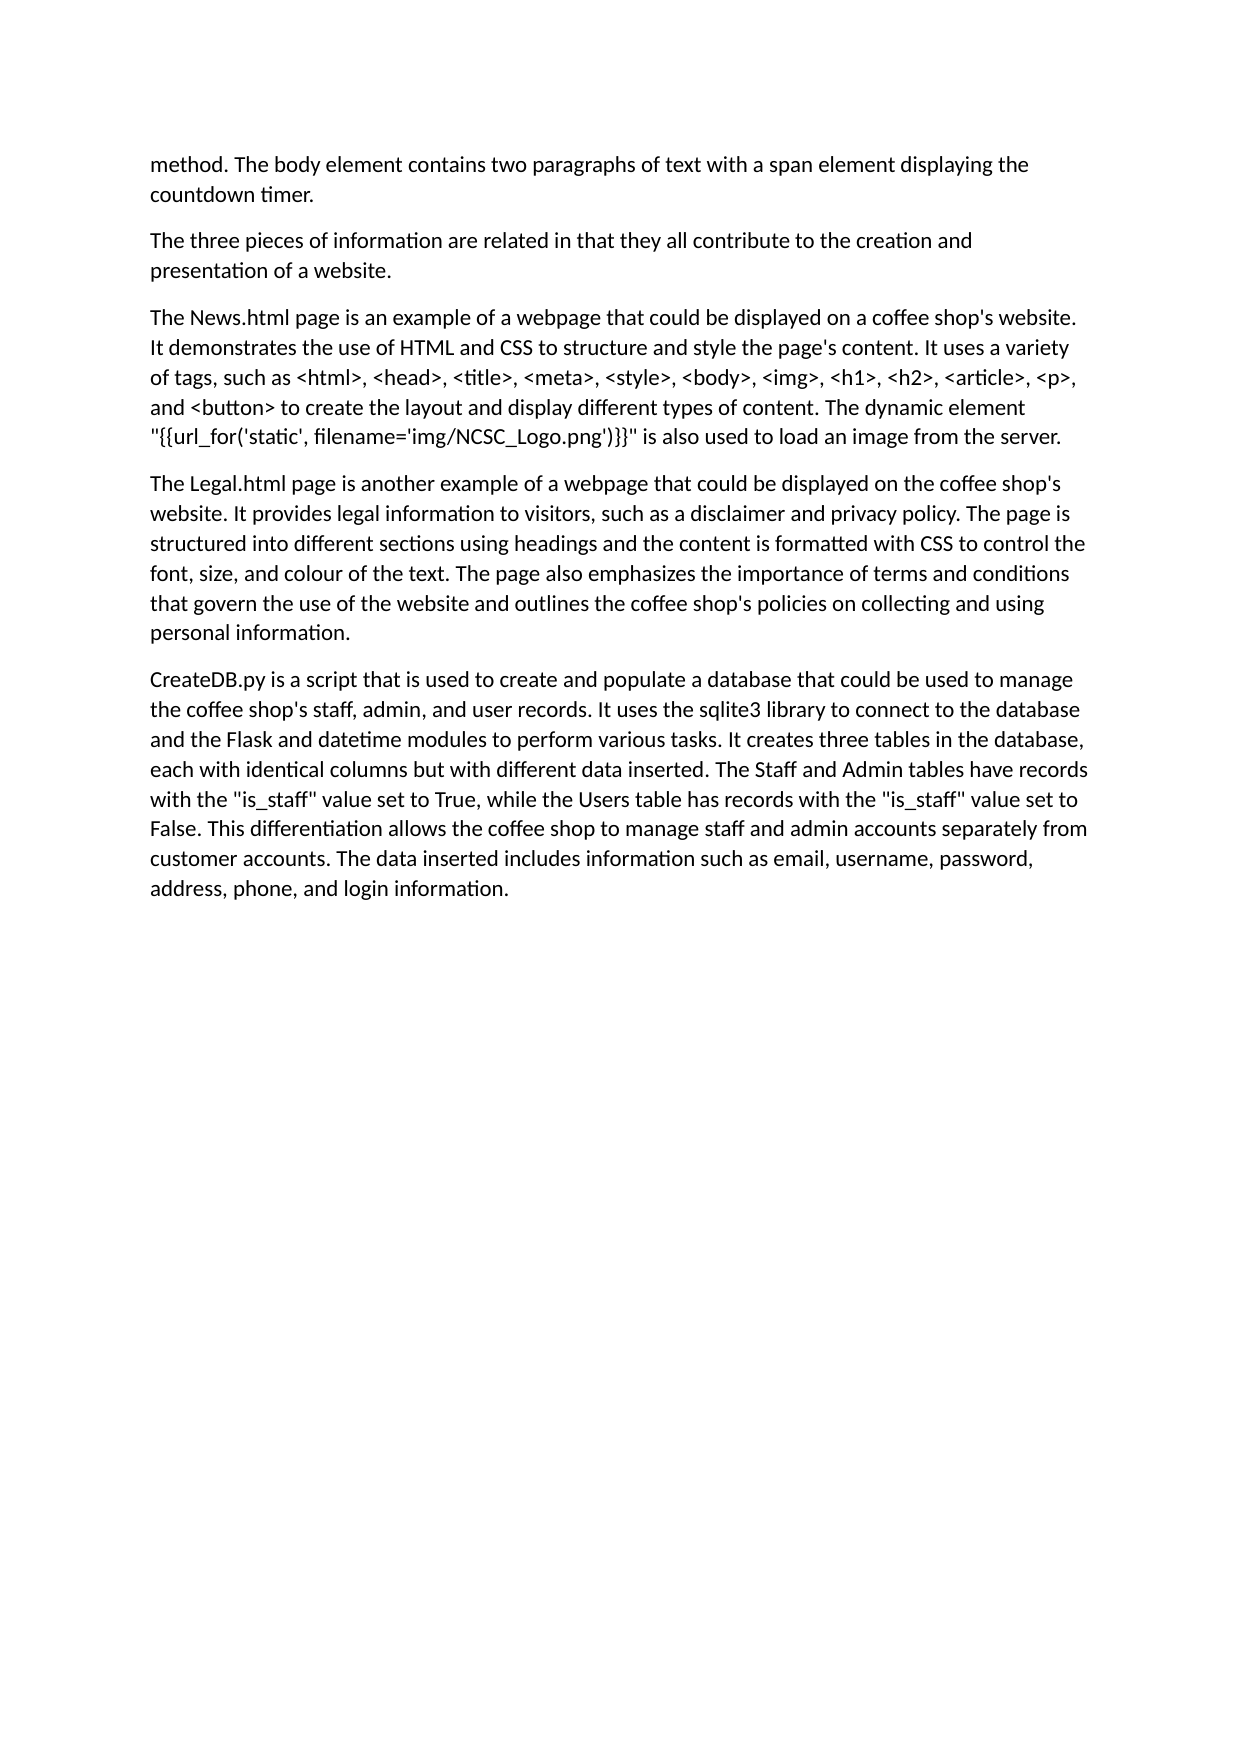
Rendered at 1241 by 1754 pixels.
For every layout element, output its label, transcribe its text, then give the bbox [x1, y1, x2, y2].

text The three pieces of information are related in that they all contribute to the creation and presentation of a website. [150, 226, 1090, 284]
text CreateDB.py is a script that is used to create and populate a database that could be used to manage the coffee shop's staff, admin, and user records. It uses the sqlite3 library to connect to the database and the Flask and datetime modules to perform various tasks. It creates three tables in the database, each with identical columns but with different data inserted. The Staff and Admin tables have records with the "is_staff" value set to True, while the Users table has records with the "is_staff" value set to False. This differentiation allows the coffee shop to manage staff and admin accounts separately from customer accounts. The data inserted includes information such as email, username, password, address, phone, and login information. [150, 665, 1090, 902]
text The Legal.html page is another example of a webpage that could be displayed on the coffee shop's website. It provides legal information to visitors, such as a disclaimer and privacy policy. The page is structured into different sections using headings and the content is formatted with CSS to control the font, size, and colour of the text. The page also emphasizes the importance of terms and conditions that govern the use of the website and outlines the coffee shop's policies on collecting and using personal information. [150, 469, 1090, 647]
text The News.html page is an example of a webpage that could be displayed on a coffee shop's website. It demonstrates the use of HTML and CSS to structure and style the page's content. It uses a variety of tags, such as <html>, <head>, <title>, <meta>, <style>, <body>, <img>, <h1>, <h2>, <article>, <p>, and <button> to create the layout and display different types of content. The dynamic element "{{url_for('static', filename='img/NCSC_Logo.png')}}" is also used to load an image from the server. [150, 303, 1090, 451]
text method. The body element contains two paragraphs of text with a span element displaying the countdown timer. [150, 150, 1090, 208]
